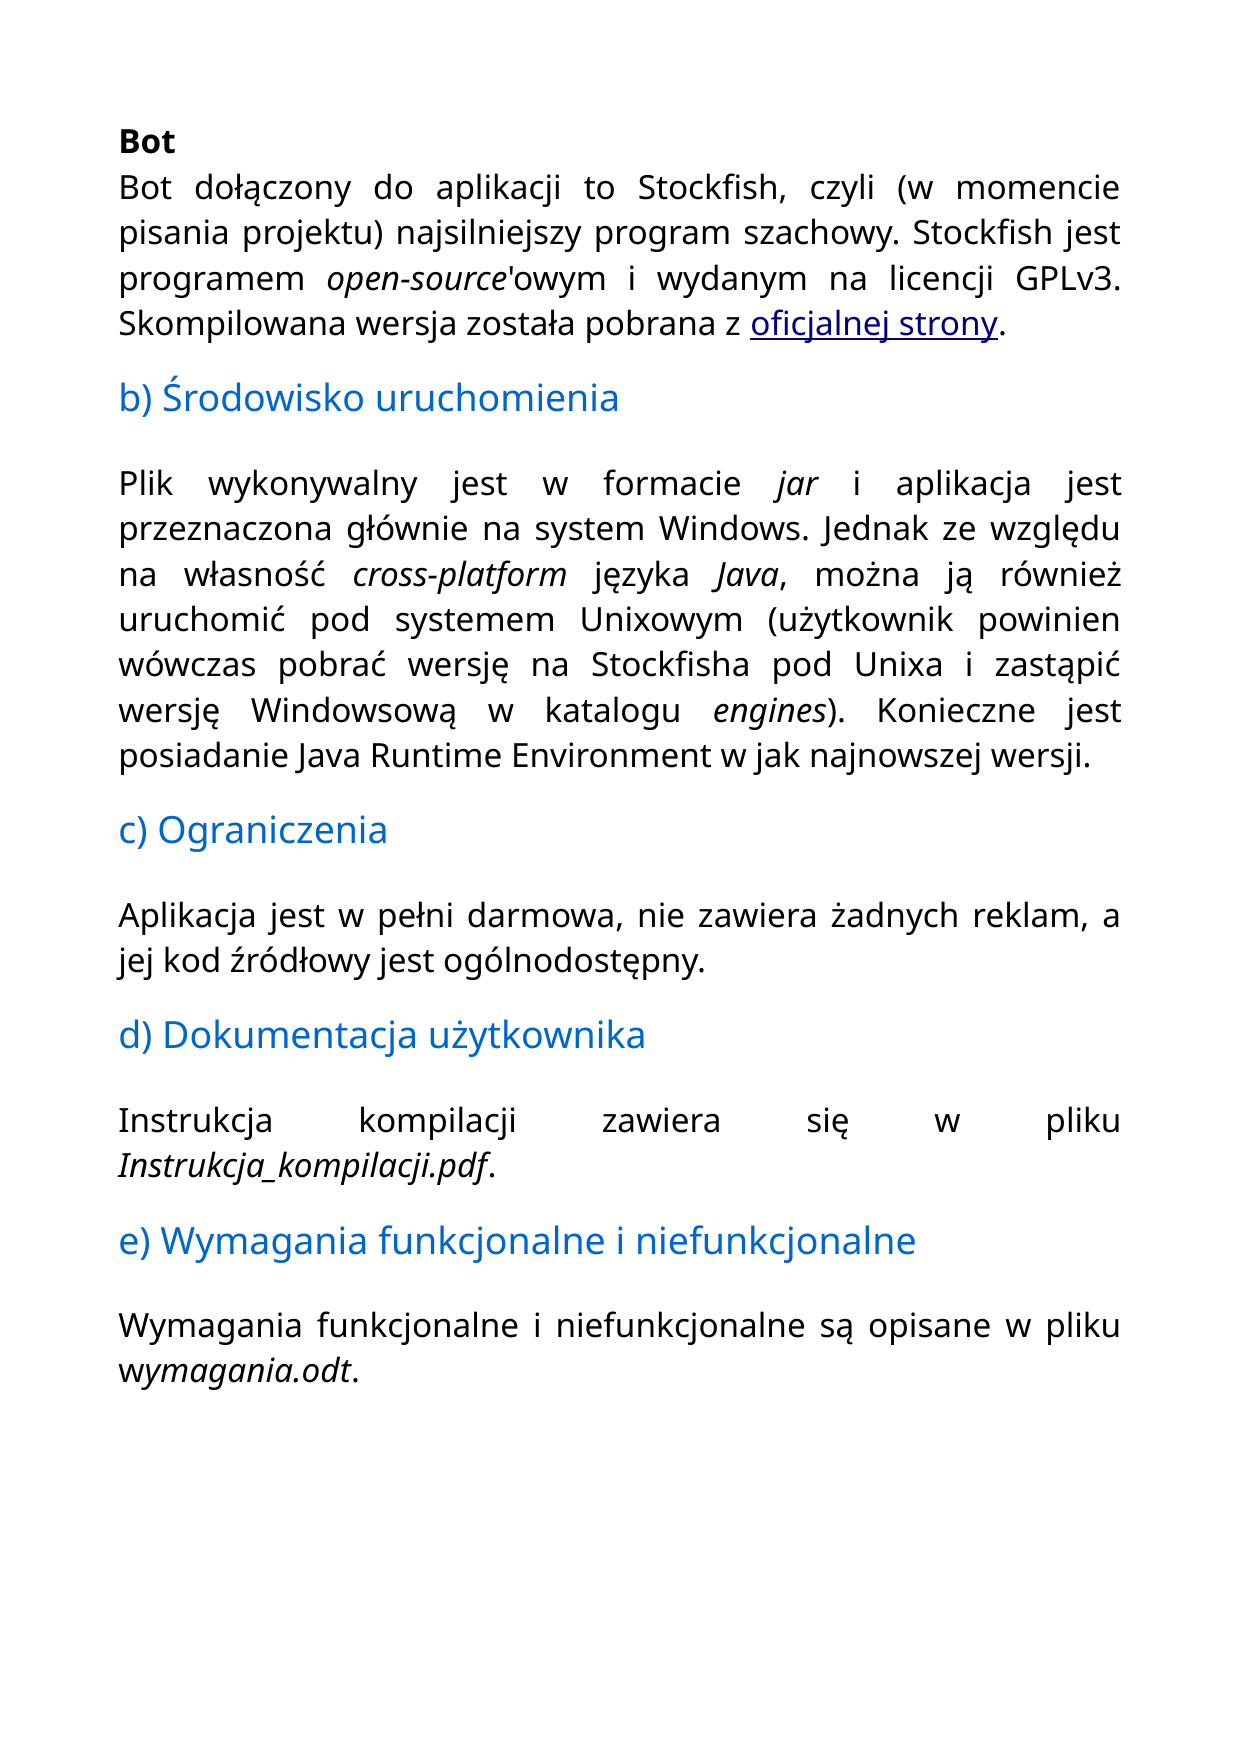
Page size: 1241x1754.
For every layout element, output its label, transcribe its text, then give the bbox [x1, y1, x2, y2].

text Aplikacja jest w pełni darmowa, nie zawiera żadnych reklam, a jej kod źródłowy jest ogólnodostępny. [118, 892, 1122, 982]
text Wymagania funkcjonalne i niefunkcjonalne są opisane w pliku wymagania.odt. [118, 1302, 1122, 1393]
text b) Środowisko uruchomienia [118, 372, 1122, 423]
text Instrukcja kompilacji zawiera się w pliku Instrukcja_kompilacji.pdf. [118, 1097, 1122, 1188]
text c) Ograniczenia [118, 804, 1122, 855]
text Bot dołączony do aplikacji to Stockfish, czyli (w momencie pisania projektu) najsilniejszy program szachowy. Stockfish jest programem open-source'owym i wydanym na licencji GPLv3. Skompilowana wersja została pobrana z oficjalnej strony. [118, 163, 1122, 345]
text Plik wykonywalny jest w formacie jar i aplikacja jest przeznaczona głównie na system Windows. Jednak ze względu na własność cross-platform języka Java, można ją również uruchomić pod systemem Unixowym (użytkownik powinien wówczas pobrać wersję na Stockfisha pod Unixa i zastąpić wersję Windowsową w katalogu engines). Konieczne jest posiadanie Java Runtime Environment w jak najnowszej wersji. [118, 459, 1122, 777]
text Bot [118, 118, 1122, 163]
text e) Wymagania funkcjonalne i niefunkcjonalne [118, 1214, 1122, 1265]
text d) Dokumentacja użytkownika [118, 1009, 1122, 1060]
